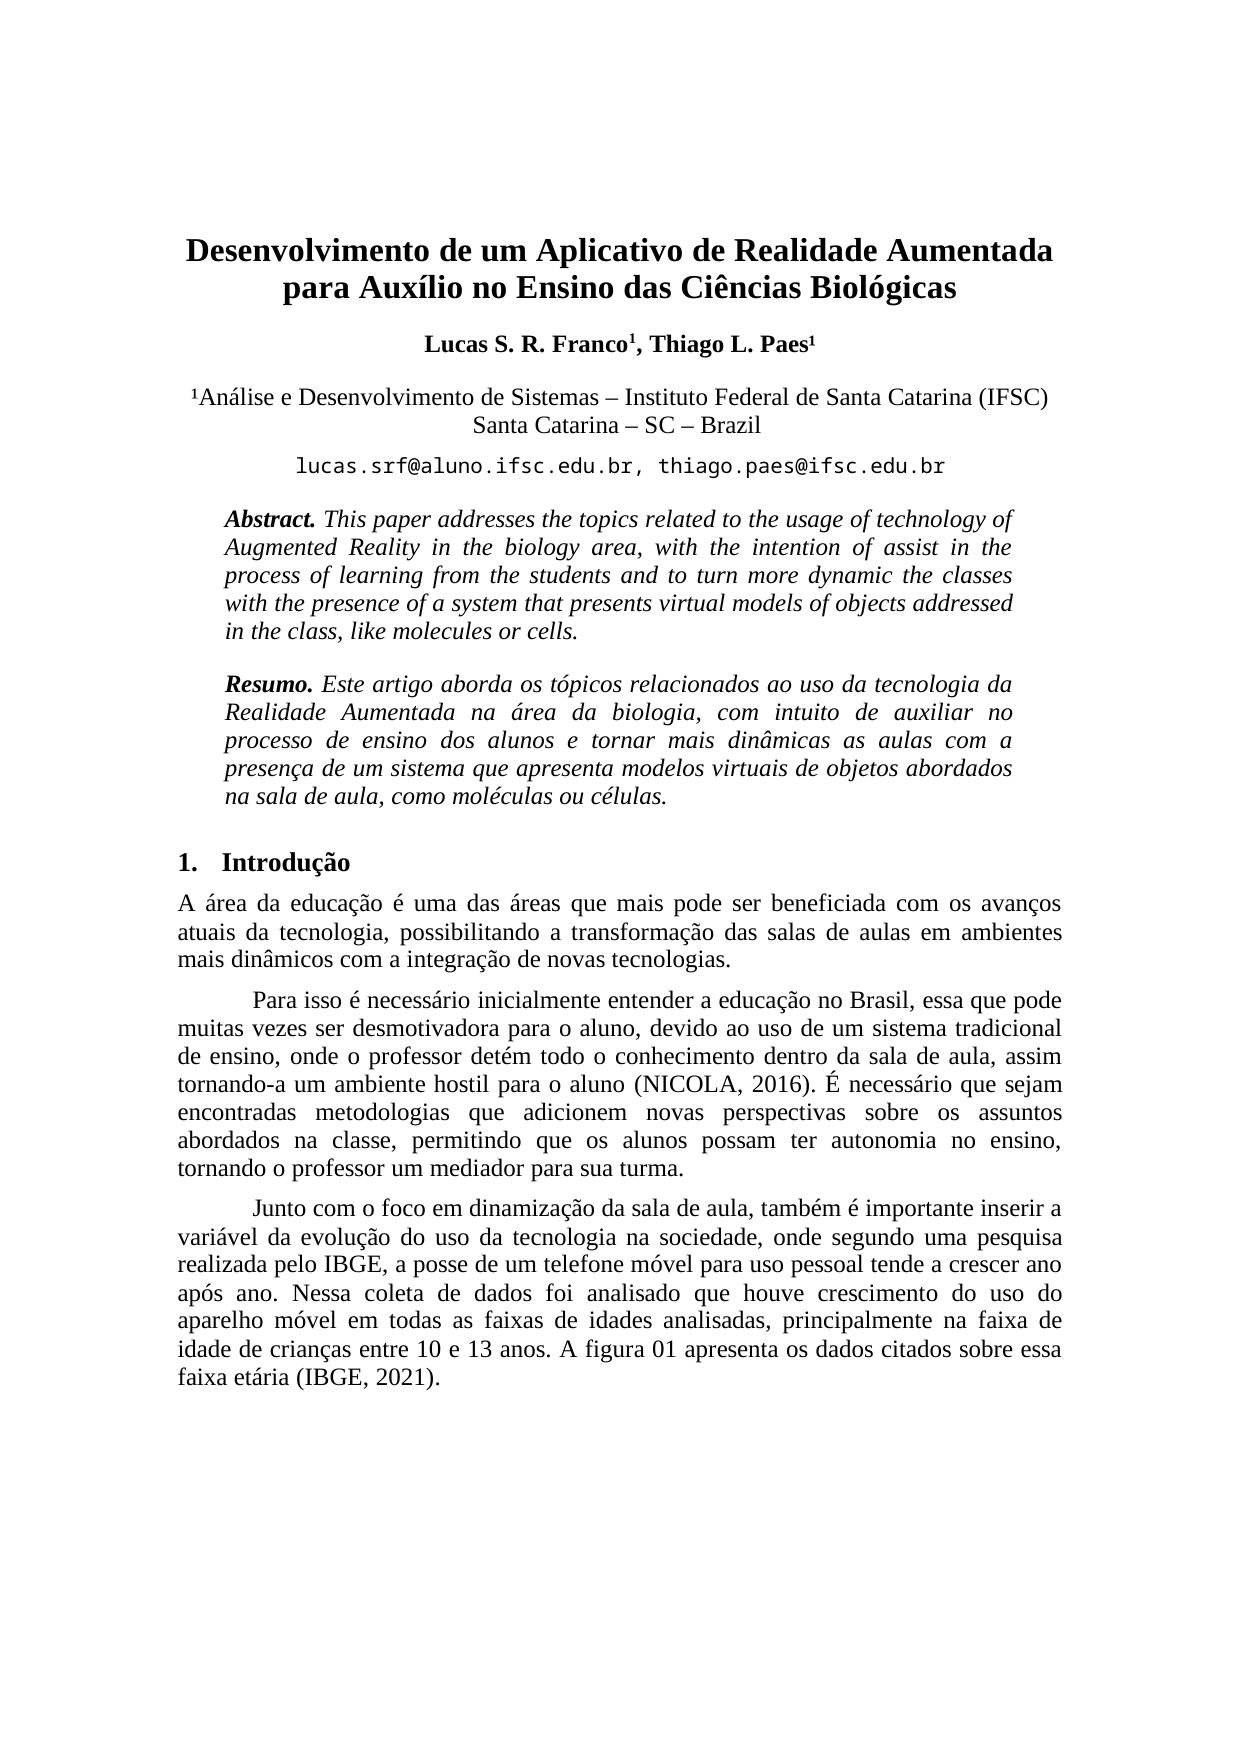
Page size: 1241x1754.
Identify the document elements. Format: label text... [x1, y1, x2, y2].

text Lucas S. R. Franco1, Thiago L. Paes¹ [177, 330, 1063, 358]
title Introdução [177, 847, 1063, 877]
text ¹Análise e Desenvolvimento de Sistemas – Instituto Federal de Santa Catarina (IFSC) Santa Catarina – SC – Brazil [177, 383, 1063, 439]
text Junto com o foco em dinamização da sala de aula, também é importante inserir a variável da evolução do uso da tecnologia na sociedade, onde segundo uma pesquisa realizada pelo IBGE, a posse de um telefone móvel para uso pessoal tende a crescer ano após ano. Nessa coleta de dados foi analisado que houve crescimento do uso do aparelho móvel em todas as faixas de idades analisadas, principalmente na faixa de idade de crianças entre 10 e 13 anos. A figura 01 apresenta os dados citados sobre essa faixa etária (IBGE, 2021)⁠. [177, 1194, 1063, 1391]
text Para isso é necessário inicialmente entender a educação no Brasil, essa que pode muitas vezes ser desmotivadora para o aluno, devido ao uso de um sistema tradicional de ensino, onde o professor detém todo o conhecimento dentro da sala de aula, assim tornando-a um ambiente hostil para o aluno (NICOLA, 2016)⁠. É necessário que sejam encontradas metodologias que adicionem novas perspectivas sobre os assuntos abordados na classe, permitindo que os alunos possam ter autonomia no ensino, tornando o professor um mediador para sua turma. [177, 986, 1063, 1182]
text Abstract. This paper addresses the topics related to the usage of technology of Augmented Reality in the biology area, with the intention of assist in the process of learning from the students and to turn more dynamic the classes with the presence of a system that presents virtual models of objects addressed in the class, like molecules or cells. [224, 505, 1016, 645]
text Resumo. Este artigo aborda os tópicos relacionados ao uso da tecnologia da Realidade Aumentada na área da biologia, com intuito de auxiliar no processo de ensino dos alunos e tornar mais dinâmicas as aulas com a presença de um sistema que apresenta modelos virtuais de objetos abordados na sala de aula, como moléculas ou células. [224, 670, 1016, 810]
title Desenvolvimento de um Aplicativo de Realidade Aumentada para Auxílio no Ensino das Ciências Biológicas [177, 231, 1063, 305]
text lucas.srf@aluno.ifsc.edu.br, thiago.paes@ifsc.edu.br [177, 451, 1063, 480]
text A área da educação é uma das áreas que mais pode ser beneficiada com os avanços atuais da tecnologia, possibilitando a transformação das salas de aulas em ambientes mais dinâmicos com a integração de novas tecnologias. [177, 889, 1063, 973]
